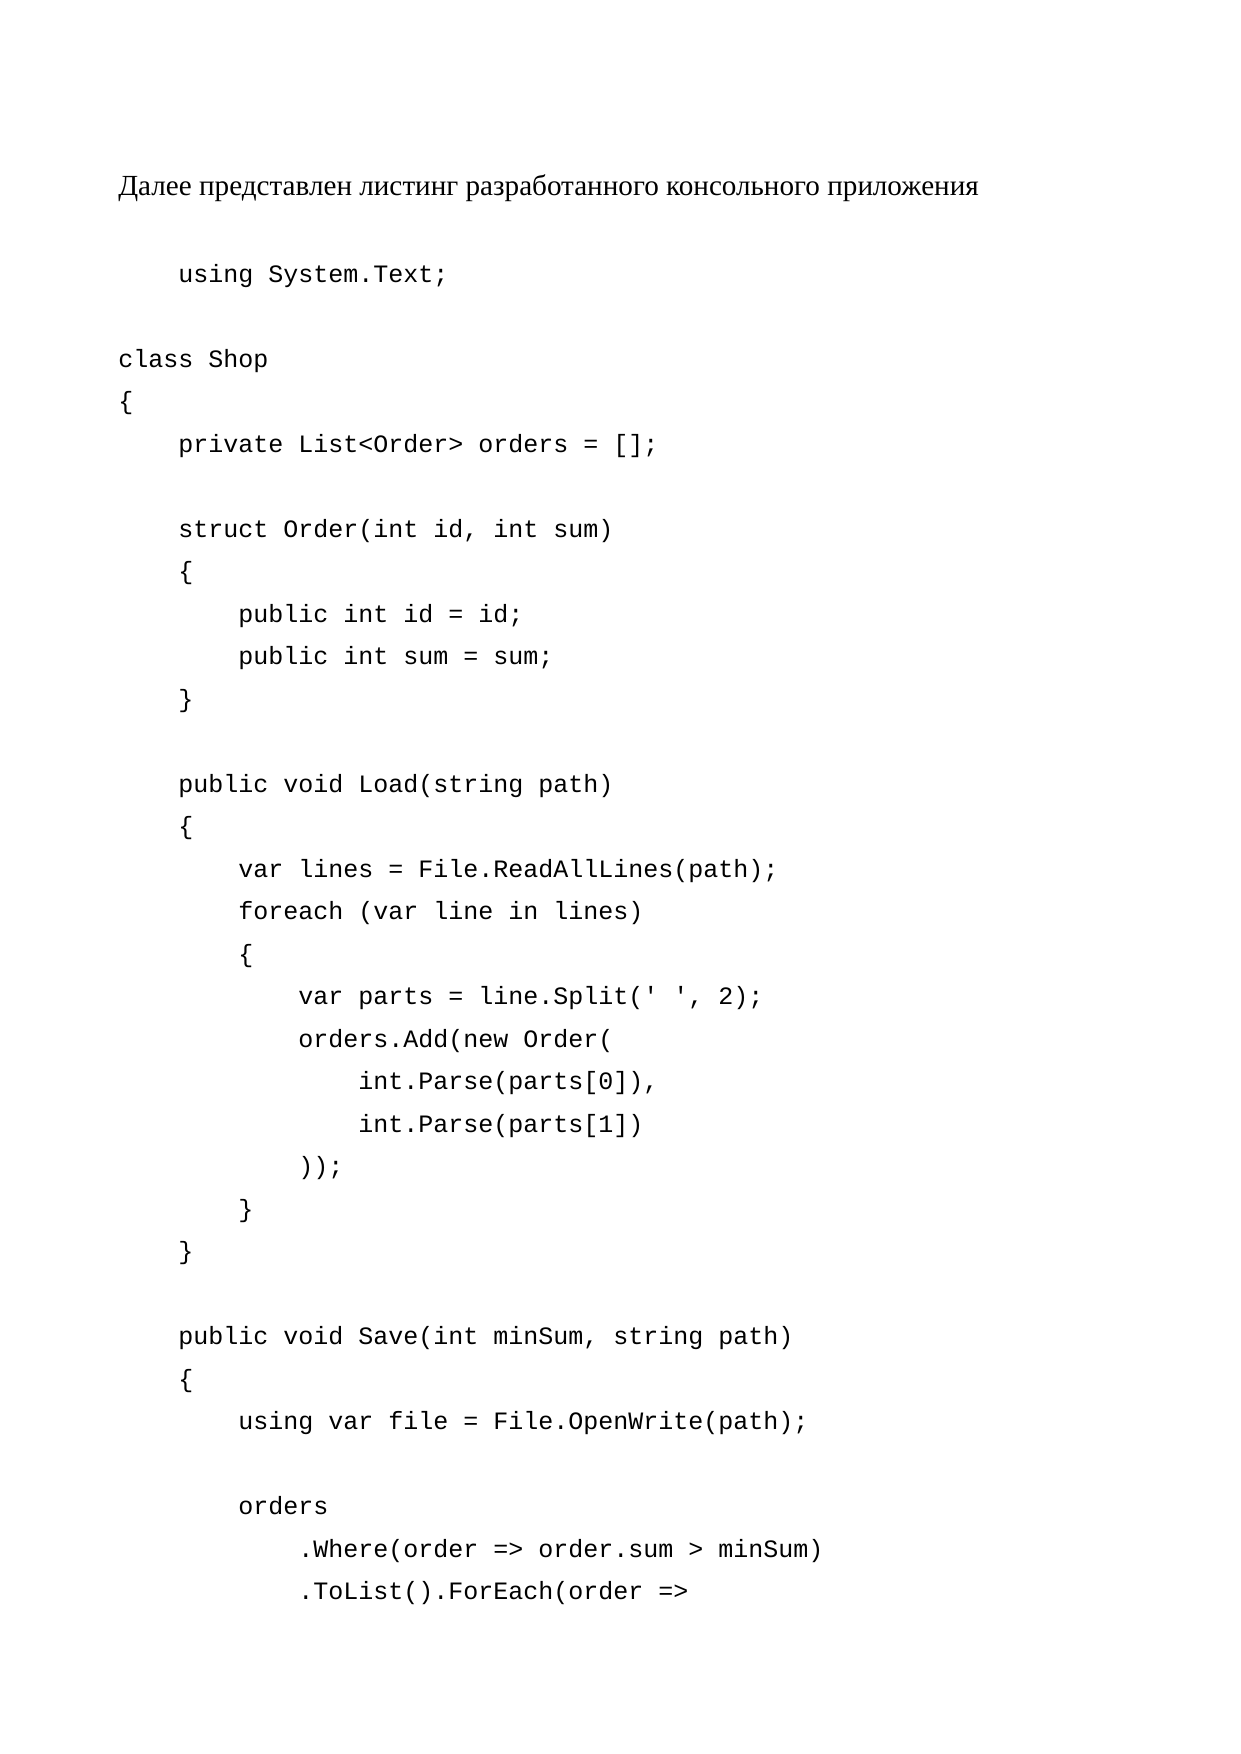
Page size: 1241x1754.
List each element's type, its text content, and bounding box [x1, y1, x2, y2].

text public void Save(int minSum, string path) [118, 1324, 1122, 1352]
text var parts = line.Split(' ', 2); [118, 984, 1122, 1012]
text .ToList().ForEach(order => [118, 1579, 1122, 1607]
text class Shop [118, 346, 1122, 374]
text } [118, 1239, 1122, 1267]
text } [118, 686, 1122, 714]
text int.Parse(parts[1]) [118, 1111, 1122, 1139]
text public int sum = sum; [118, 644, 1122, 672]
text orders [118, 1494, 1122, 1522]
text public int id = id; [118, 601, 1122, 629]
text private List<Order> orders = []; [118, 431, 1122, 459]
text { [118, 559, 1122, 587]
text )); [118, 1154, 1122, 1182]
text using var file = File.OpenWrite(path); [118, 1409, 1122, 1437]
text int.Parse(parts[0]), [118, 1069, 1122, 1097]
text { [118, 389, 1122, 417]
text { [118, 814, 1122, 842]
text struct Order(int id, int sum) [118, 516, 1122, 544]
text foreach (var line in lines) [118, 899, 1122, 927]
text orders.Add(new Order( [118, 1026, 1122, 1054]
text var lines = File.ReadAllLines(path); [118, 856, 1122, 884]
text { [118, 1366, 1122, 1394]
text } [118, 1196, 1122, 1224]
text public void Load(string path) [118, 771, 1122, 799]
text { [118, 941, 1122, 969]
text Далее представлен листинг разработанного консольного приложения [118, 168, 1122, 202]
text using System.Text; [118, 261, 1122, 289]
text .Where(order => order.sum > minSum) [118, 1536, 1122, 1564]
